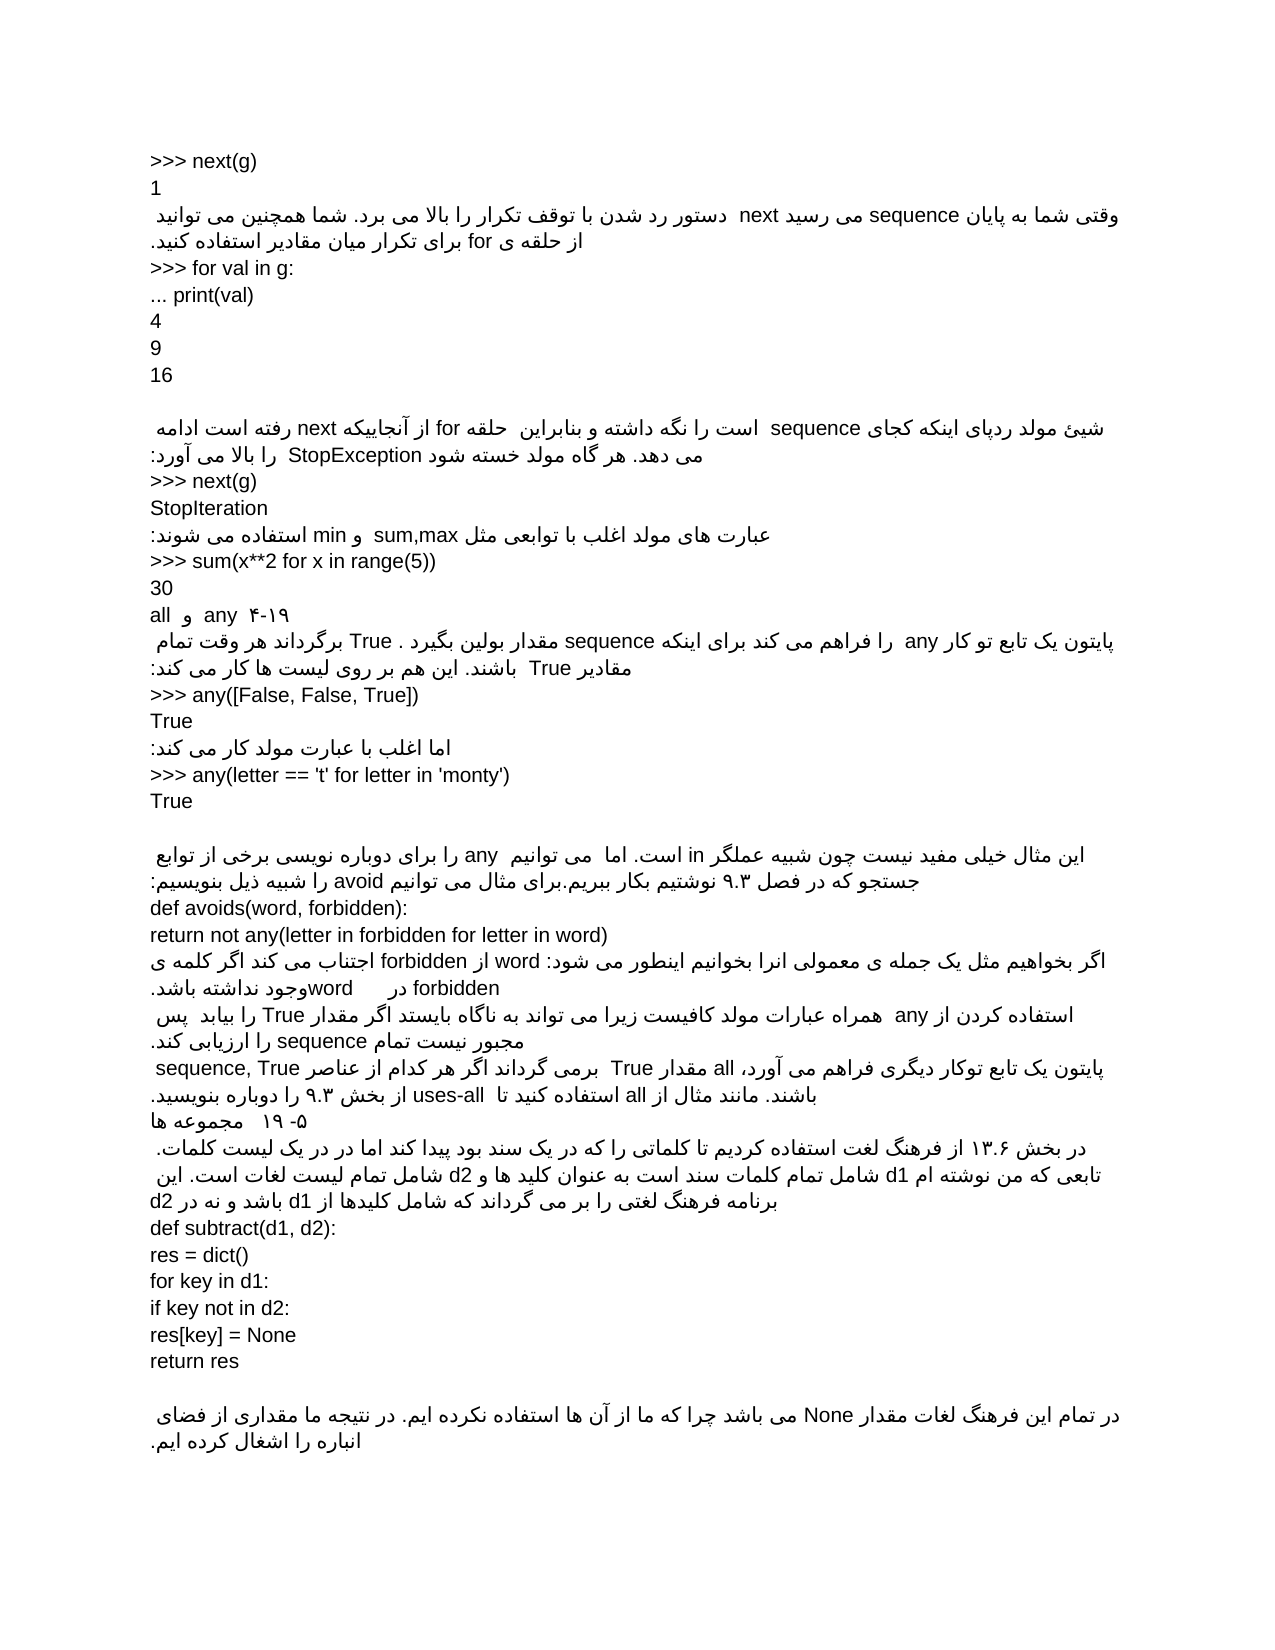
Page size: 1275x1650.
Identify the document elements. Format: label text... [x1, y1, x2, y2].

text 4 [150, 310, 1125, 333]
text شیئ مولد ردپای اینکه کجای sequence است را نگه داشته و بنابراین حلقه for از آنجاییکه next رفته است ادامه می دهد. هر گاه مولد خسته شود StopException را بالا می آورد: [150, 417, 1125, 467]
text پایتون یک تابع توکار دیگری فراهم می آورد، all مقدار True برمی گرداند اگر هر کدام از عناصر sequence, True باشند. مانند مثال از all استفاده کنید تا uses-all از بخش ۹.۳ را دوباره بنویسید. [150, 1057, 1125, 1107]
text 30 [150, 577, 1125, 600]
text این مثال خیلی مفید نیست چون شبیه عملگر in است. اما می توانیم any را برای دوباره نویسی برخی از توابع جستجو که در فصل ۹.۳ نوشتیم بکار ببریم.برای مثال می توانیم avoid را شبیه ذیل بنویسیم: [150, 843, 1125, 893]
text >>> next(g) [150, 150, 1125, 173]
text اگر بخواهیم مثل یک جمله ی معمولی انرا بخوانیم اینطور می شود: word از forbidden اجتناب می کند اگر کلمه ی forbidden در wordوجود نداشته باشد. [150, 950, 1125, 1000]
text for key in d1: [150, 1270, 1125, 1293]
text >>> sum(x**2 for x in range(5)) [150, 550, 1125, 573]
text اما اغلب با عبارت مولد کار می کند: [150, 737, 1125, 760]
text >>> for val in g: [150, 257, 1125, 280]
text ... print(val) [150, 283, 1125, 307]
text عبارت های مولد اغلب با توابعی مثل sum,max و min استفاده می شوند: [150, 523, 1125, 547]
text در بخش ۱۳.۶ از فرهنگ لغت استفاده کردیم تا کلماتی را که در یک سند بود پیدا کند اما در در یک لیست کلمات. تابعی که من نوشته ام d1 شامل تمام کلمات سند است به عنوان کلید ها و d2 شامل تمام لیست لغات است. این برنامه فرهنگ لغتی را بر می گرداند که شامل کلیدها از d1 باشد و نه در d2 [150, 1137, 1125, 1213]
text res[key] = None [150, 1323, 1125, 1347]
text if key not in d2: [150, 1297, 1125, 1320]
text 9 [150, 337, 1125, 360]
text StopIteration [150, 497, 1125, 520]
text >>> any(letter == 't' for letter in 'monty') [150, 763, 1125, 787]
text True [150, 790, 1125, 813]
text در تمام این فرهنگ لغات مقدار None می باشد چرا که ما از آن ها استفاده نکرده ایم. در نتیجه ما مقداری از فضای انباره را اشغال کرده ایم. [150, 1403, 1125, 1453]
text 1 [150, 177, 1125, 200]
text پایتون یک تابع تو کار any را فراهم می کند برای اینکه sequence مقدار بولین بگیرد . True برگرداند هر وقت تمام مقادیر True باشند. این هم بر روی لیست ها کار می کند: [150, 630, 1125, 680]
text def avoids(word, forbidden): [150, 897, 1125, 920]
text >>> any([False, False, True]) [150, 683, 1125, 707]
text ۴-۱۹ any و all [150, 603, 1125, 627]
text return not any(letter in forbidden for letter in word) [150, 923, 1125, 947]
text 16 [150, 363, 1125, 387]
text return res [150, 1350, 1125, 1373]
text >>> next(g) [150, 470, 1125, 493]
text def subtract(d1, d2): [150, 1217, 1125, 1240]
text ۵- ۱۹ مجموعه ها [150, 1110, 1125, 1133]
text وقتی شما به پایان sequence می رسید next دستور رد شدن با توقف تکرار را بالا می برد. شما همچنین می توانید از حلقه ی for برای تکرار میان مقادیر استفاده کنید. [150, 203, 1125, 253]
text res = dict() [150, 1243, 1125, 1267]
text True [150, 710, 1125, 733]
text استفاده کردن از any همراه عبارات مولد کافیست زیرا می تواند به ناگاه بایستد اگر مقدار True را بیابد پس مجبور نیست تمام sequence را ارزیابی کند. [150, 1003, 1125, 1053]
